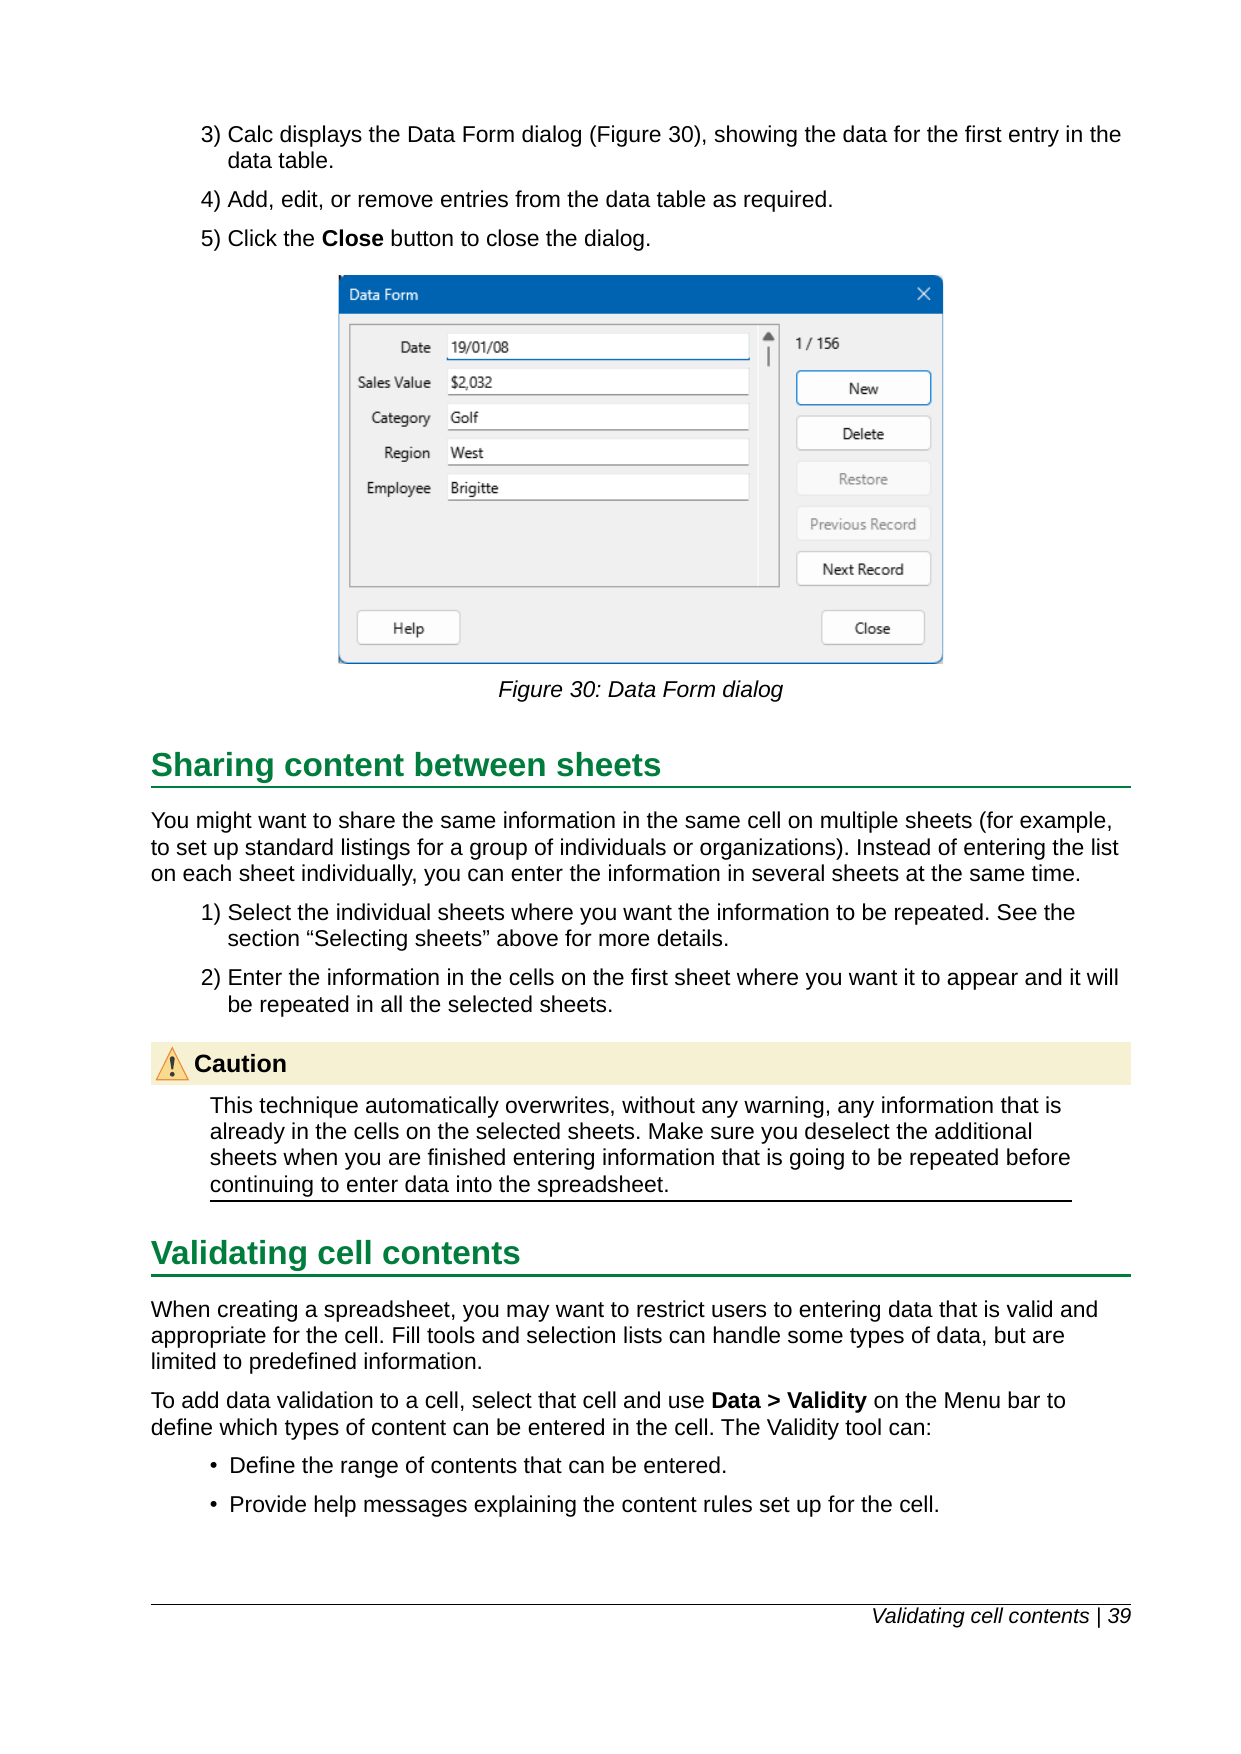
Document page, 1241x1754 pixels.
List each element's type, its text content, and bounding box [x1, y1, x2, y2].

list Click the Close button to close the dialog. [227, 225, 1131, 251]
text When creating a spreadsheet, you may want to restrict users to entering data that is valid and appropriate for the cell. Fill tools and selection lists can handle some types of data, but are limited to predefined information. [151, 1296, 1131, 1374]
list Define the range of contents that can be entered. [209, 1452, 1131, 1479]
list You might want to share the same information in the same cell on multiple sheets (for example, to set up standard listings for a group of individuals or organizations). Instead of entering the list on each sheet individually, you can enter the information in several sheets at the same time. [151, 807, 1131, 886]
subtitle Validating cell contents [151, 1233, 1131, 1274]
subtitle Caution [151, 1042, 1131, 1085]
text This technique automatically overwrites, without any warning, any information that is already in the cells on the selected sheets. Make sure you deselect the additional sheets when you are finished entering information that is going to be repeated before continuing to enter data into the spreadsheet. [209, 1092, 1072, 1202]
subtitle Sharing content between sheets [151, 745, 1131, 786]
list Enter the information in the cells on the first sheet where you want it to appear and it will be repeated in all the selected sheets. [227, 964, 1131, 1017]
list Provide help messages explaining the content rules set up for the cell. [209, 1491, 1131, 1517]
list Select the individual sheets where you want the information to be repeated. See the section “Selecting sheets” above for more details. [227, 899, 1131, 952]
list To add data validation to a cell, select that cell and use Data > Validity on the Menu bar to define which types of content can be entered in the cell. The Validity tool can: [151, 1387, 1131, 1440]
list Add, edit, or remove entries from the data table as required. [227, 186, 1131, 213]
picture [338, 275, 944, 664]
list Calc displays the Data Form dialog (Figure 30), showing the data for the first entry in the data table. [227, 121, 1131, 174]
text Figure 30: Data Form dialog [338, 676, 943, 702]
